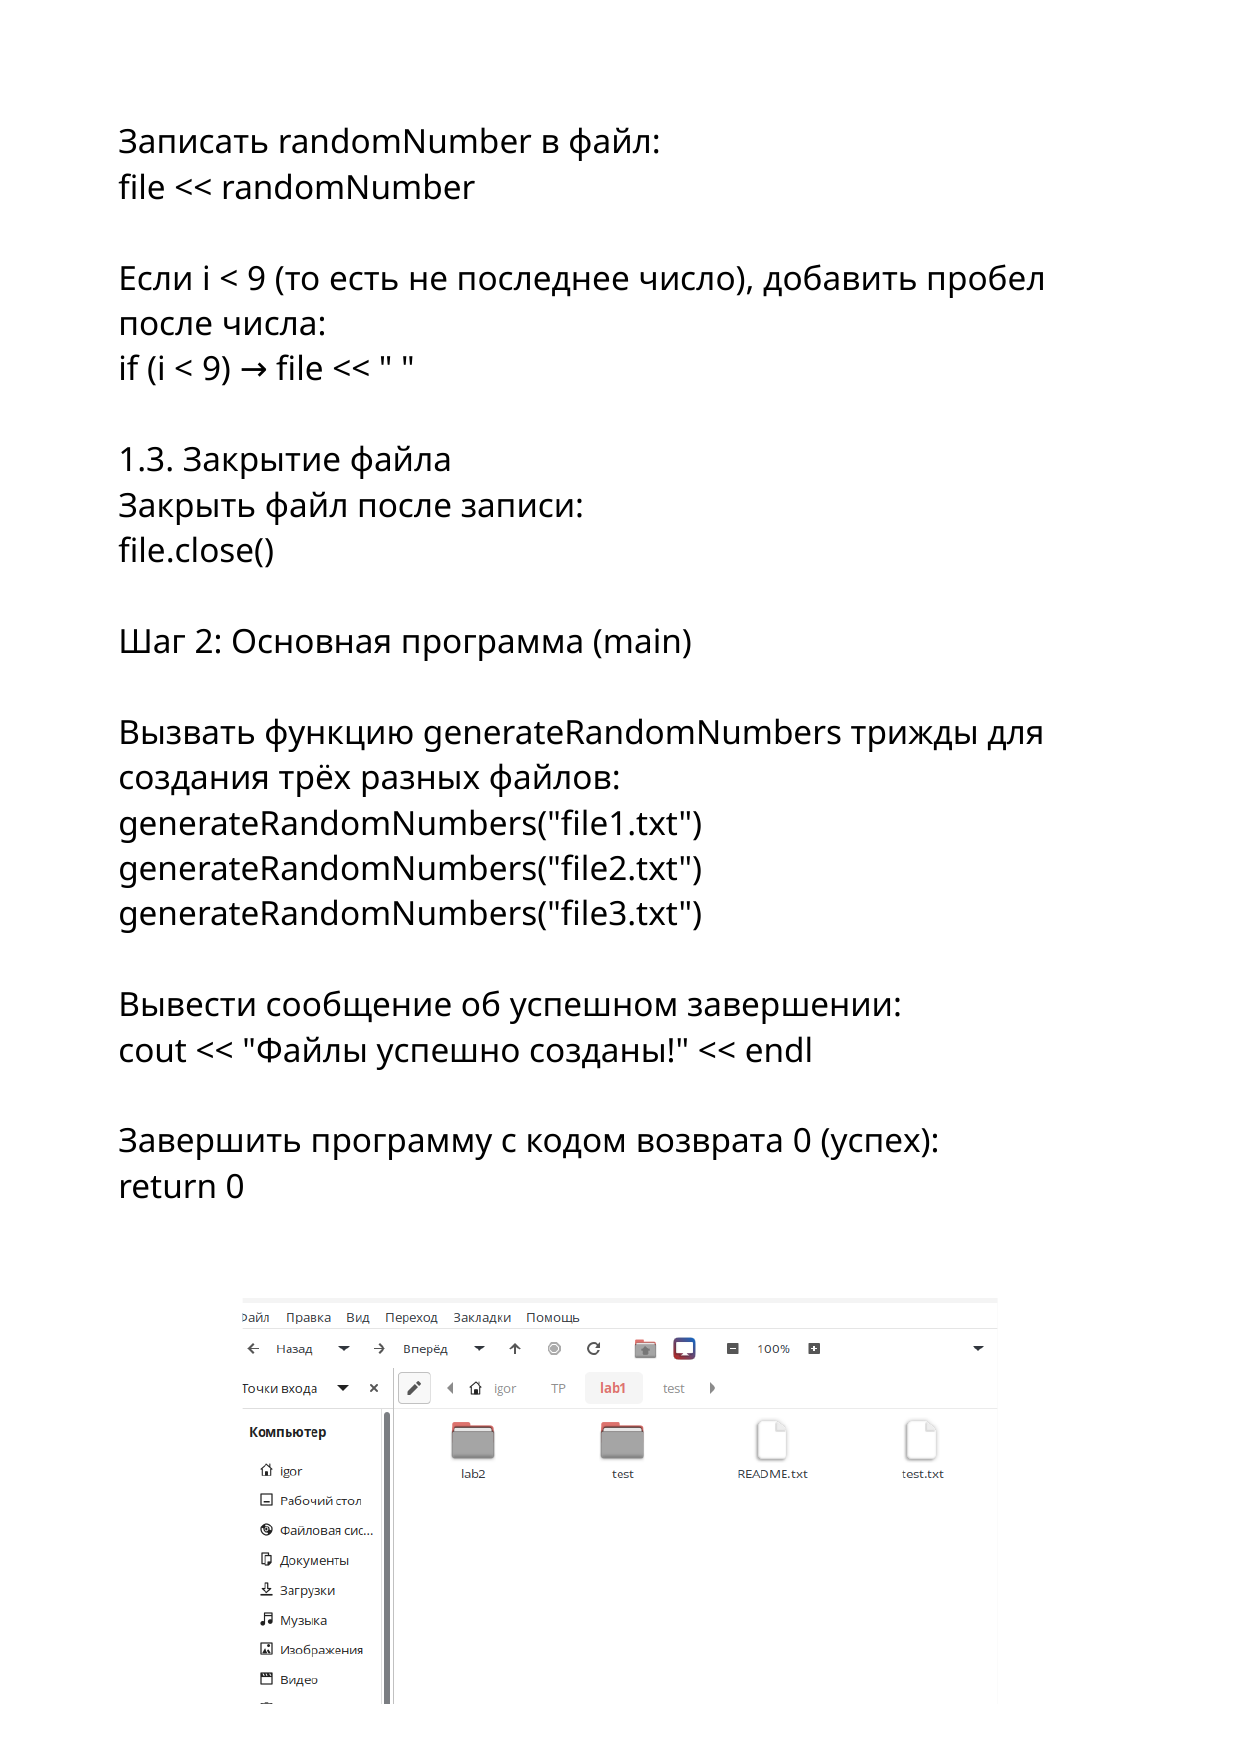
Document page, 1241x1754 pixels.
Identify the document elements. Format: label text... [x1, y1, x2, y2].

text Записать randomNumber в файл: [118, 118, 1122, 163]
text 1.3. Закрытие файла [118, 436, 1122, 481]
text Завершить программу с кодом возврата 0 (успех): [118, 1117, 1122, 1163]
text Вызвать функцию generateRandomNumbers трижды для создания трёх разных файлов: [118, 708, 1122, 799]
text generateRandomNumbers("file1.txt") [118, 799, 1122, 845]
text Шаг 2: Основная программа (main) [118, 618, 1122, 663]
text generateRandomNumbers("file3.txt") [118, 890, 1122, 936]
text file << randomNumber [118, 163, 1122, 209]
text cout << "Файлы успешно созданы!" << endl [118, 1026, 1122, 1072]
text generateRandomNumbers("file2.txt") [118, 845, 1122, 890]
picture [242, 1298, 998, 1704]
text file.close() [118, 527, 1122, 572]
text Вывести сообщение об успешном завершении: [118, 981, 1122, 1026]
text Закрыть файл после записи: [118, 481, 1122, 527]
text Если i < 9 (то есть не последнее число), добавить пробел после числа: [118, 254, 1122, 345]
text return 0 [118, 1163, 1122, 1208]
text if (i < 9) → file << " " [118, 345, 1122, 391]
